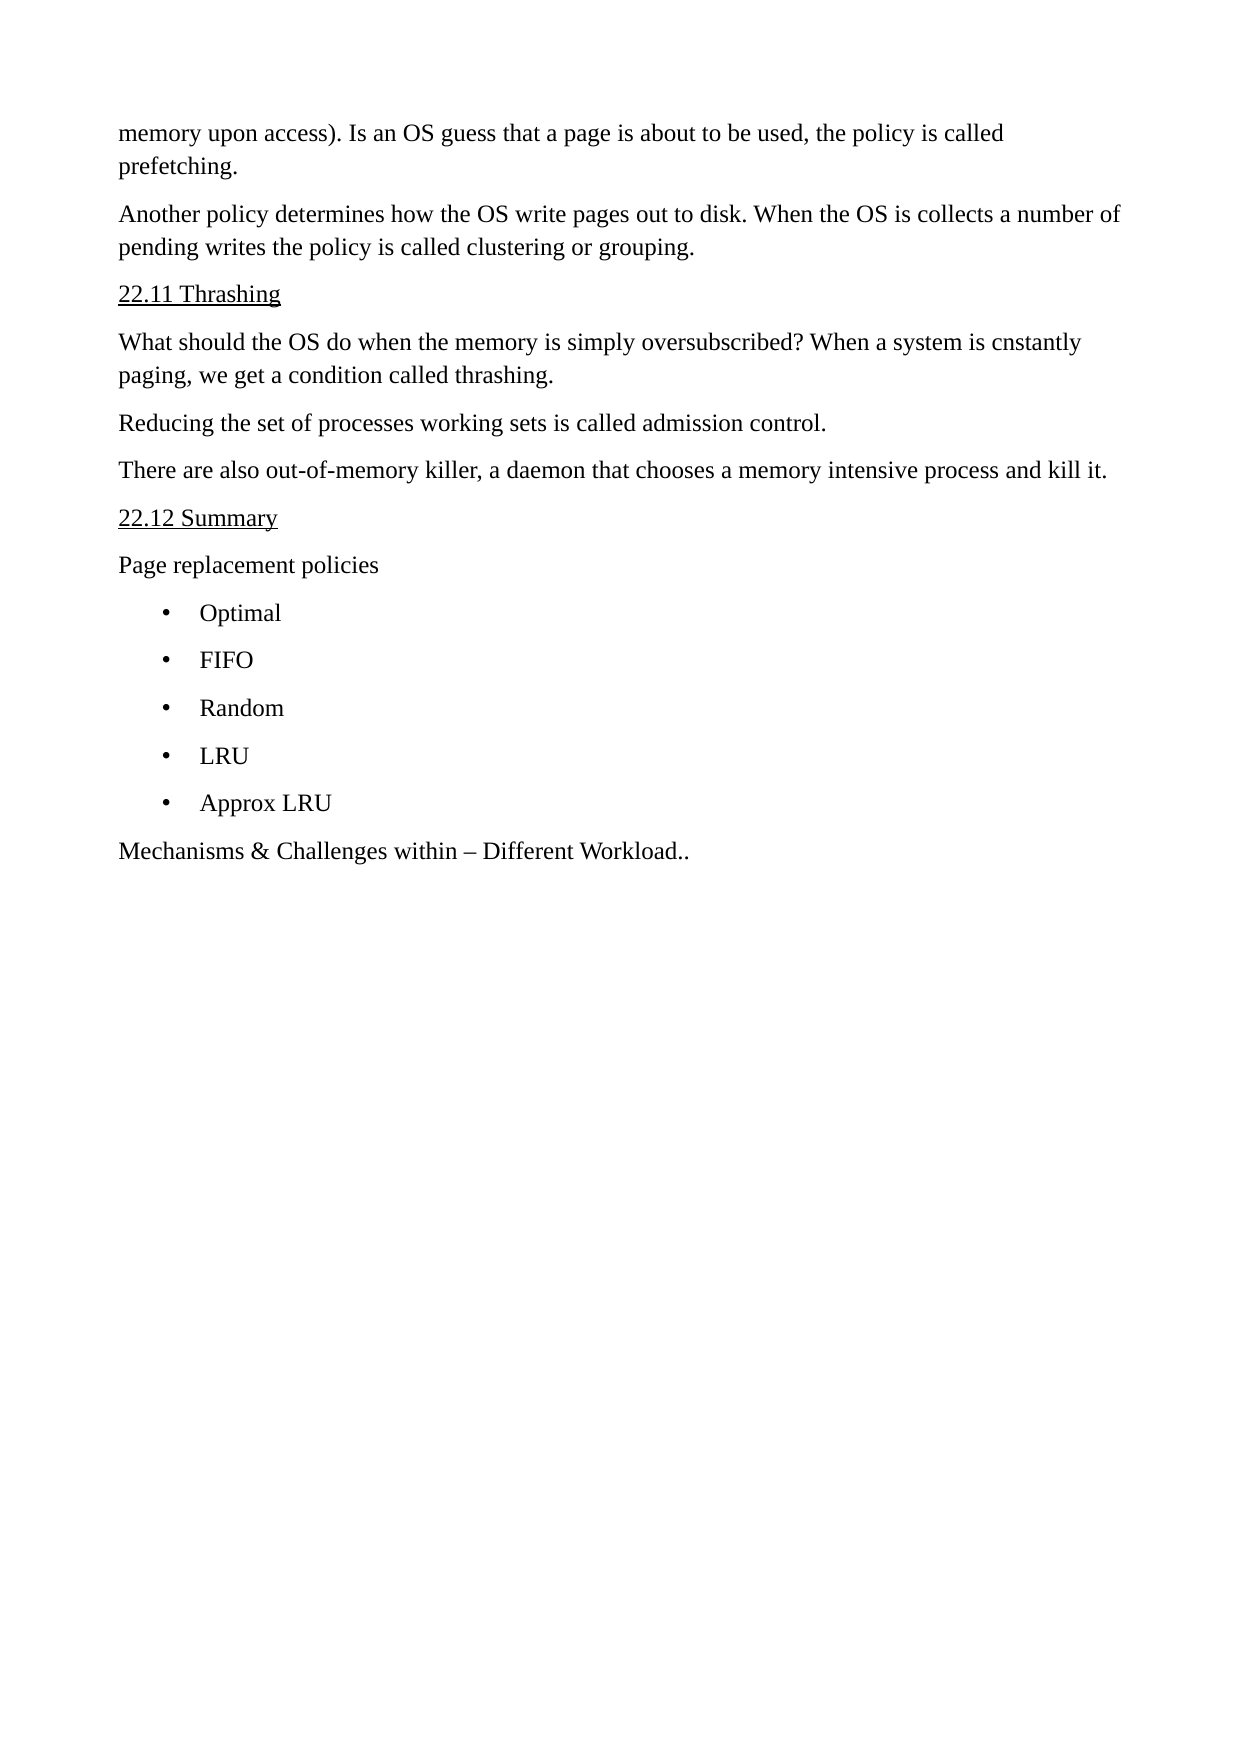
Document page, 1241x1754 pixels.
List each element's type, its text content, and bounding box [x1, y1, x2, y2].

text 22.11 Thrashing [118, 279, 1122, 308]
list Optimal [162, 598, 1122, 627]
list Approx LRU [162, 788, 1122, 817]
text Page replacement policies [118, 550, 1122, 579]
text Reducing the set of processes working sets is called admission control. [118, 408, 1122, 436]
text Another policy determines how the OS write pages out to disk. When the OS is collects a number of pending writes the policy is called clustering or grouping. [118, 199, 1122, 261]
text What should the OS do when the memory is simply oversubscribed? When a system is cnstantly paging, we get a condition called thrashing. [118, 327, 1122, 389]
text Mechanisms & Challenges within – Different Workload.. [118, 836, 1122, 865]
text 22.12 Summary [118, 503, 1122, 532]
text There are also out-of-memory killer, a daemon that chooses a memory intensive process and kill it. [118, 455, 1122, 484]
text memory upon access). Is an OS guess that a page is about to be used, the policy is called prefetching. [118, 118, 1122, 180]
list FIFO [162, 646, 1122, 674]
list Random [162, 693, 1122, 722]
list LRU [162, 741, 1122, 769]
